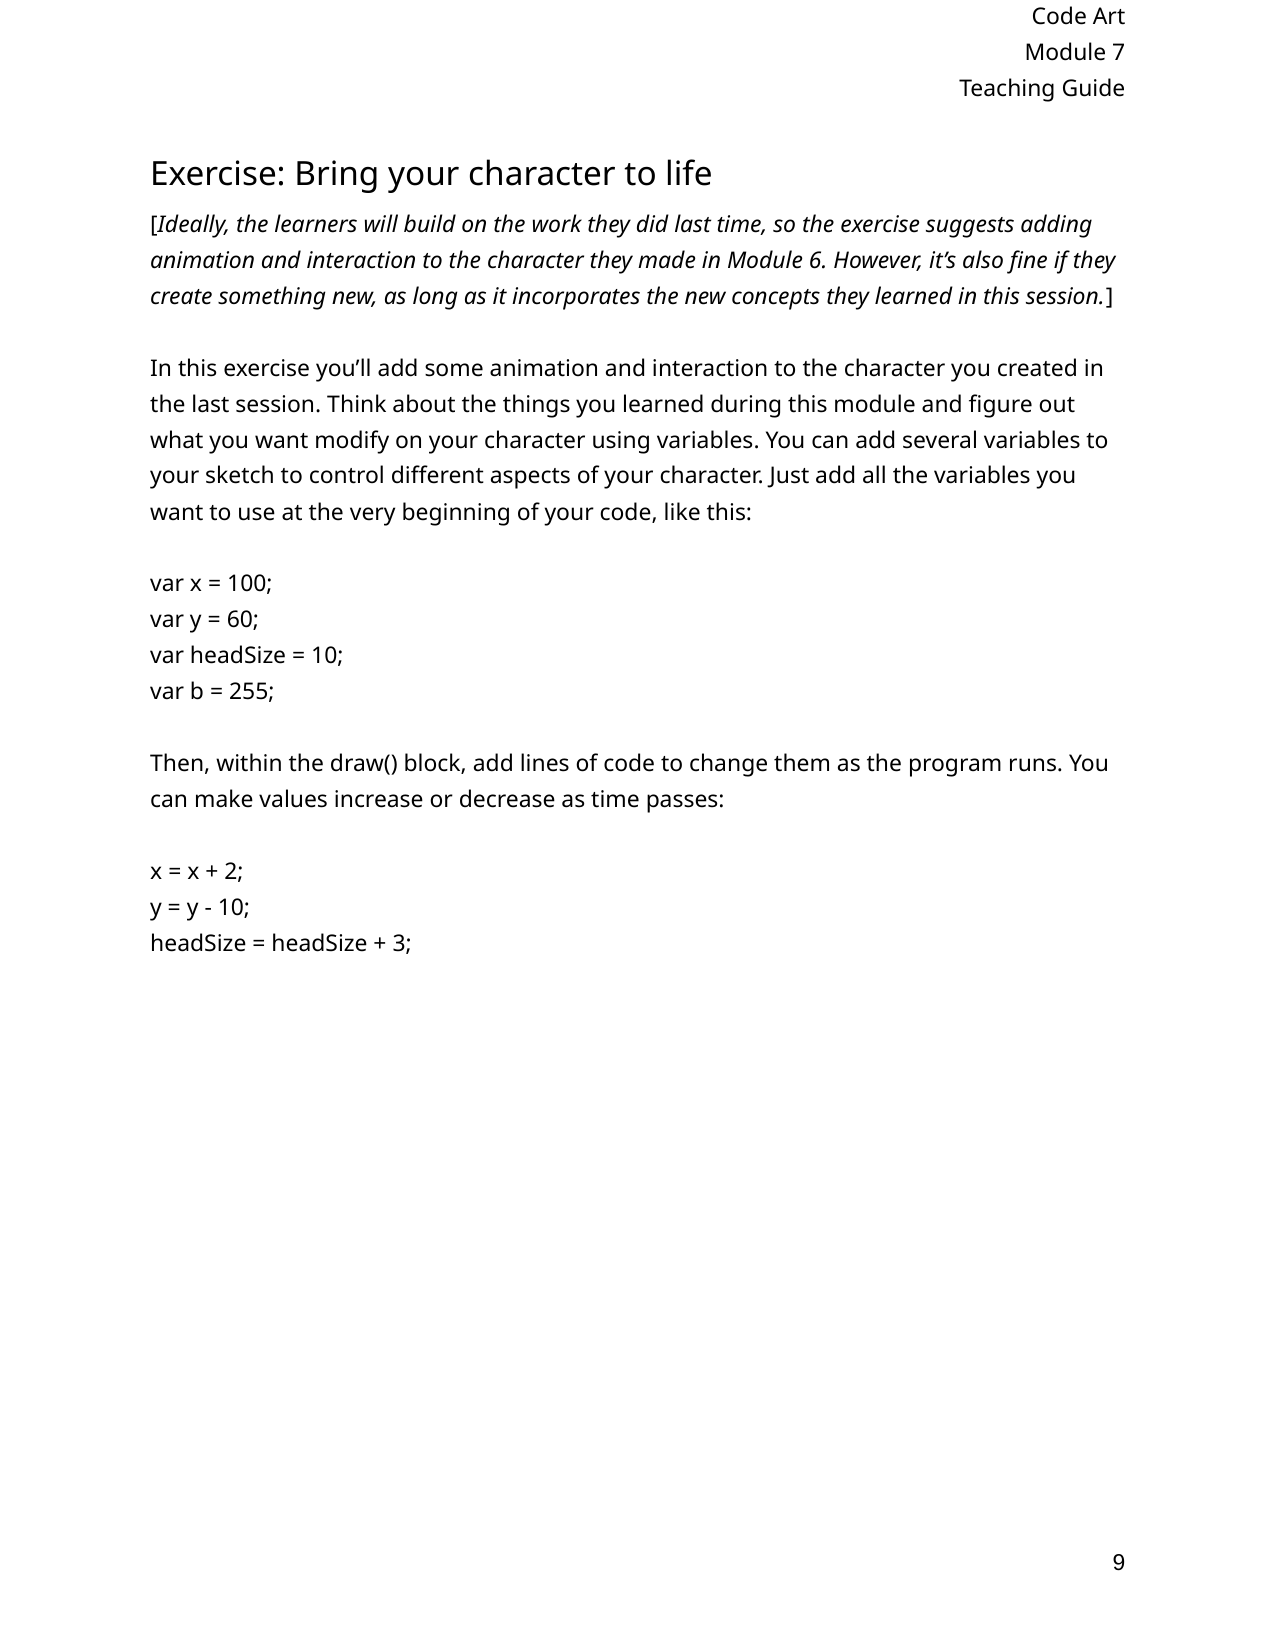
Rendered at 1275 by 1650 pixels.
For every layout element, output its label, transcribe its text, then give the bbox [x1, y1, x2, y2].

text y = y - 10; [150, 891, 1125, 922]
text var y = 60; [150, 603, 1125, 634]
text In this exercise you’ll add some animation and interaction to the character you created in the last session. Think about the things you learned during this module and figure out what you want modify on your character using variables. You can add several variables to your sketch to control different aspects of your character. Just add all the variables you want to use at the very beginning of your code, like this: [150, 352, 1125, 527]
text [Ideally, the learners will build on the work they did last time, so the exercise suggests adding animation and interaction to the character they made in Module 6. However, it’s also fine if they create something new, as long as it incorporates the new concepts they learned in this session.] [150, 208, 1125, 311]
text Then, within the draw() block, add lines of code to change them as the program runs. You can make values increase or decrease as time passes: [150, 747, 1125, 814]
text var headSize = 10; [150, 639, 1125, 670]
text var b = 255; [150, 675, 1125, 706]
subtitle Exercise: Bring your character to life [150, 150, 1125, 195]
text headSize = headSize + 3; [150, 927, 1125, 958]
text x = x + 2; [150, 855, 1125, 886]
text var x = 100; [150, 567, 1125, 598]
